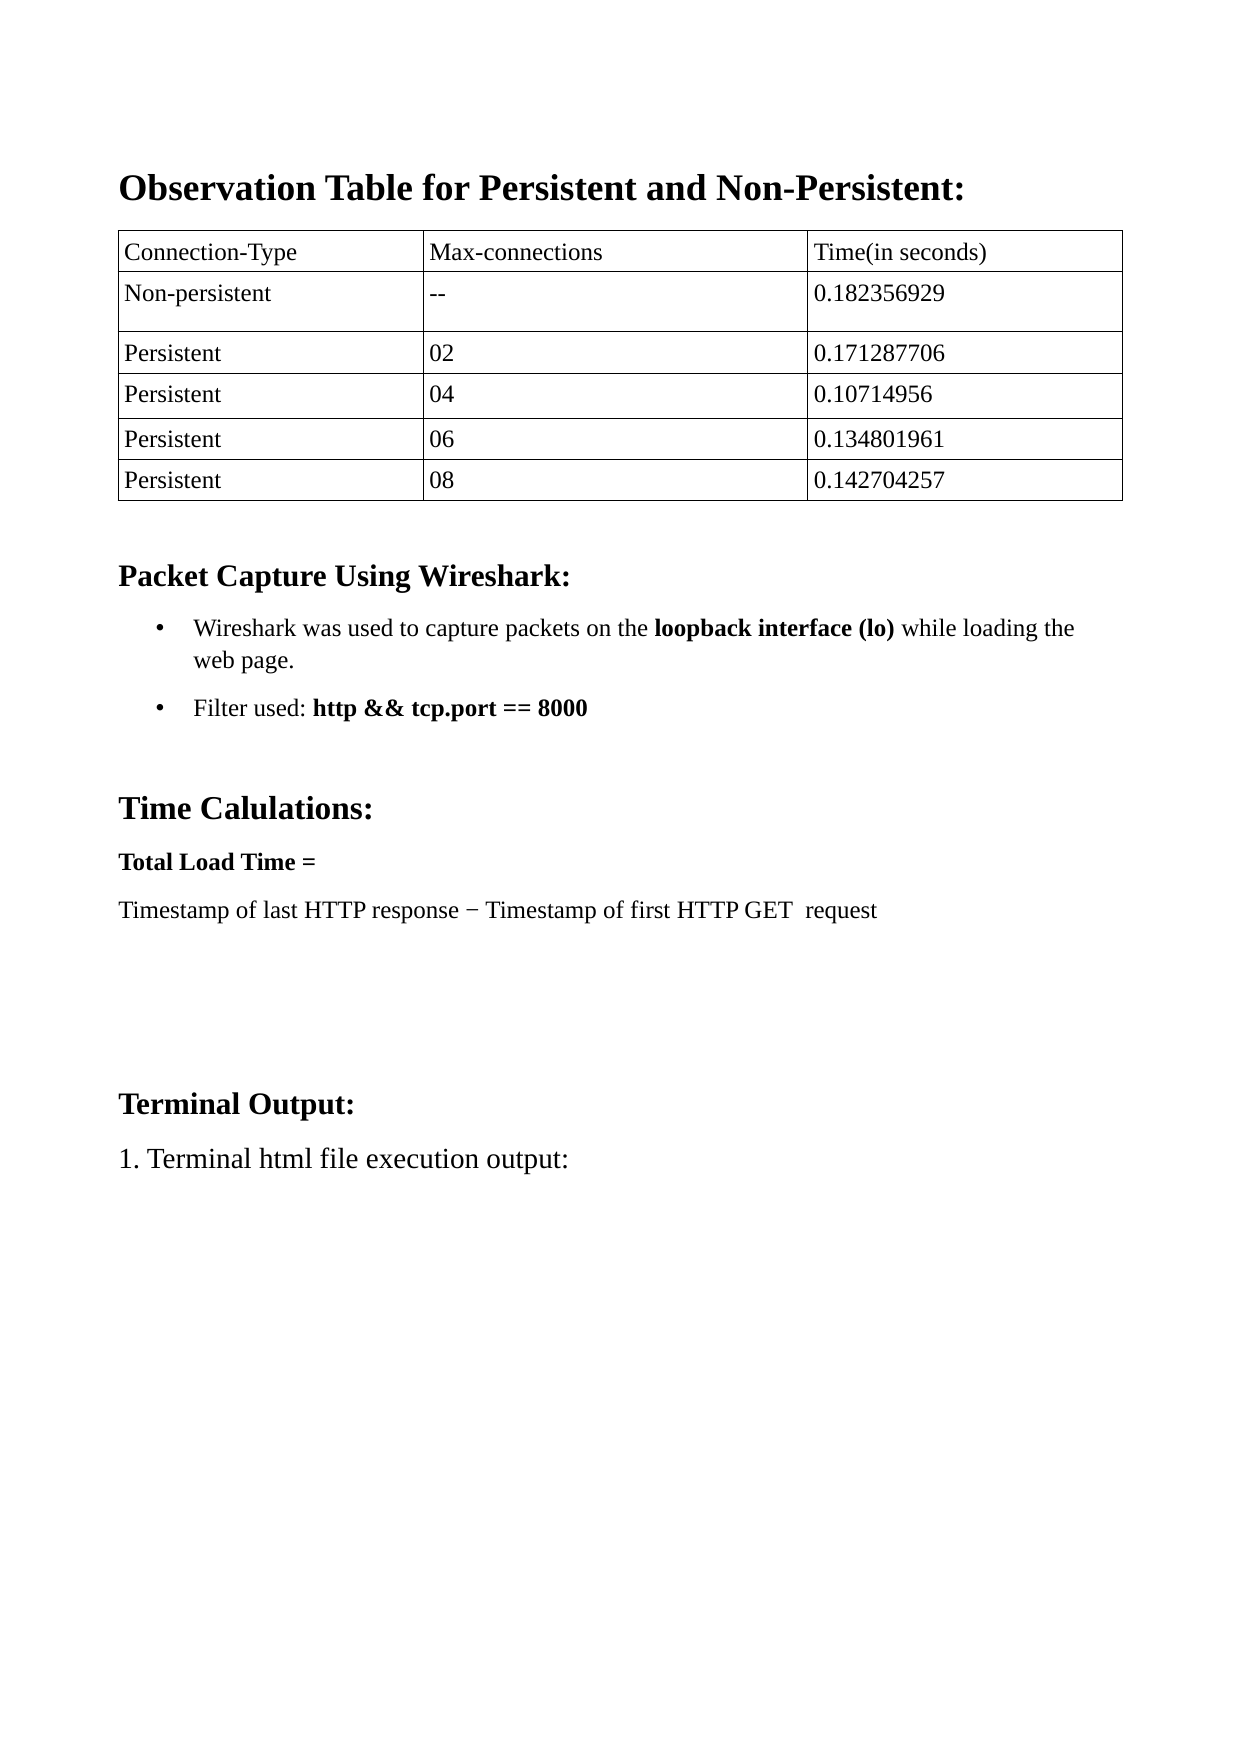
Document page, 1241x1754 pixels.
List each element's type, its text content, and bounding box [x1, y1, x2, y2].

table_cell 0.142704257 [808, 460, 1122, 500]
table_header Time(in seconds) [808, 231, 1122, 271]
table_cell Persistent [119, 374, 423, 417]
table_cell Persistent [119, 332, 423, 372]
table_cell Persistent [119, 460, 423, 500]
table_cell 0.134801961 [808, 419, 1122, 459]
list Wireshark was used to capture packets on the loopback interface (lo) while loading the web page. [156, 613, 1122, 674]
text Time Calulations: [118, 788, 1122, 827]
text Observation Table for Persistent and Non-Persistent: [118, 166, 1122, 209]
table_cell 06 [424, 419, 807, 459]
table_cell 08 [424, 460, 807, 500]
table_cell Persistent [119, 419, 423, 459]
table_cell -- [424, 272, 807, 331]
text Packet Capture Using Wireshark: [118, 557, 1122, 593]
table_cell 02 [424, 332, 807, 372]
table_cell 04 [424, 374, 807, 417]
text Timestamp of last HTTP response − Timestamp of first HTTP GET request [118, 895, 1122, 923]
text Terminal Output: [118, 1085, 1122, 1121]
table_cell 0.171287706 [808, 332, 1122, 372]
table_cell Non-persistent [119, 272, 423, 331]
table_cell 0.182356929 [808, 272, 1122, 331]
table_cell 0.10714956 [808, 374, 1122, 417]
text 1. Terminal html file execution output: [118, 1141, 1122, 1174]
table_header Max-connections [424, 231, 807, 271]
table_header Connection-Type [119, 231, 423, 271]
list Filter used: http && tcp.port == 8000 [156, 693, 1122, 722]
text Total Load Time = [118, 847, 1122, 876]
